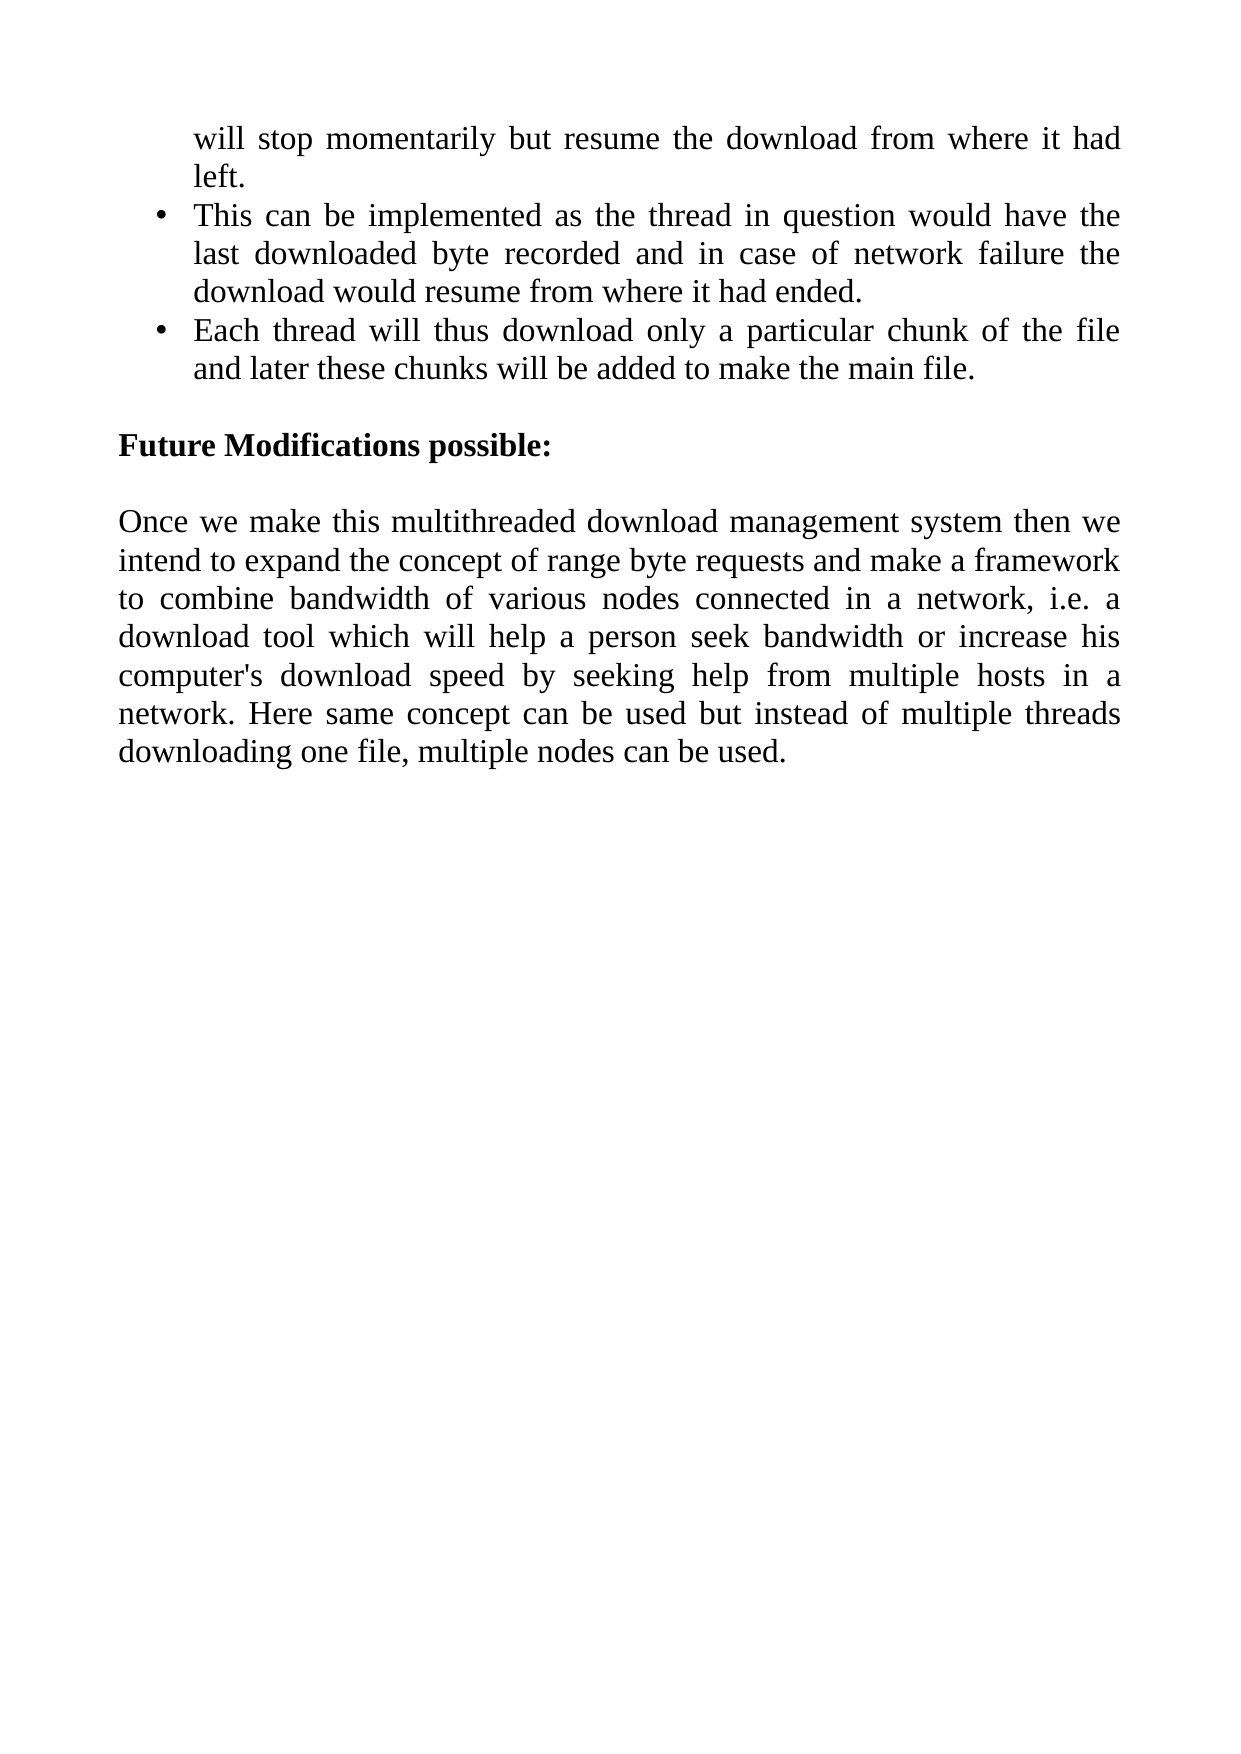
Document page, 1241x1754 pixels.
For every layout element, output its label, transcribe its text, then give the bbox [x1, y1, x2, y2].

list This can be implemented as the thread in question would have the last downloaded byte recorded and in case of network failure the download would resume from where it had ended. [156, 195, 1122, 310]
list Each thread will thus download only a particular chunk of the file and later these chunks will be added to make the main file. [156, 310, 1122, 386]
text Once we make this multithreaded download management system then we intend to expand the concept of range byte requests and make a framework to combine bandwidth of various nodes connected in a network, i.e. a download tool which will help a person seek bandwidth or increase his computer's download speed by seeking help from multiple hosts in a network. Here same concept can be used but instead of multiple threads downloading one file, multiple nodes can be used. [118, 501, 1122, 770]
text Future Modifications possible: [118, 425, 1122, 463]
list will stop momentarily but resume the download from where it had left. [156, 118, 1122, 195]
